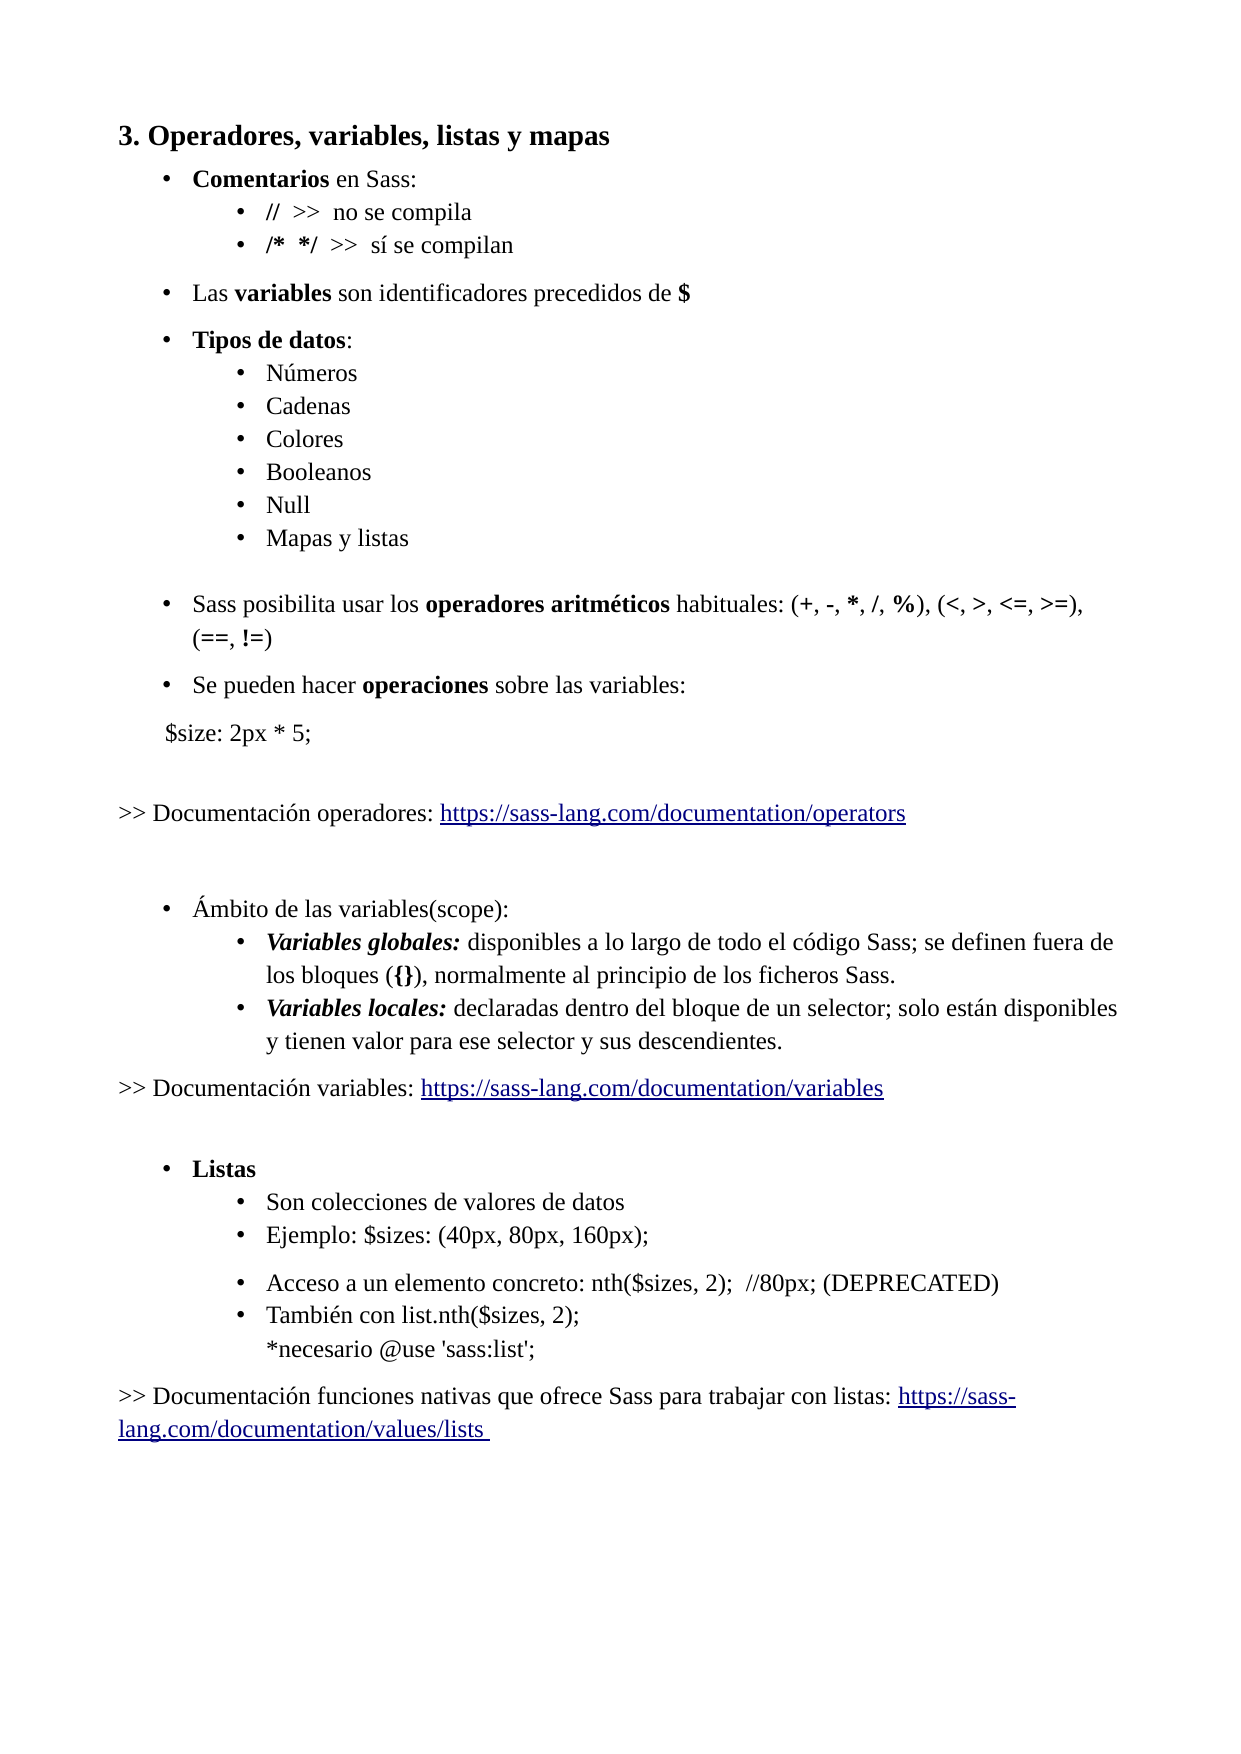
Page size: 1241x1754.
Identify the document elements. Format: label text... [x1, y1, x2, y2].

list Colores [236, 424, 1122, 453]
list Tipos de datos: [162, 325, 1122, 354]
list Se pueden hacer operaciones sobre las variables: [162, 670, 1122, 699]
list También con list.nth($sizes, 2); *necesario @use 'sass:list'; [236, 1301, 1122, 1362]
list Números [236, 358, 1122, 387]
list Variables globales: disponibles a lo largo de todo el código Sass; se definen fuera de los bloques ({}), normalmente al principio de los ficheros Sass. [236, 927, 1122, 988]
text $size: 2px * 5; [165, 718, 1122, 747]
list Booleanos [236, 457, 1122, 486]
list Son colecciones de valores de datos [236, 1187, 1122, 1216]
list Variables locales: declaradas dentro del bloque de un selector; solo están disponibles y tienen valor para ese selector y sus descendientes. [236, 993, 1122, 1054]
list /* */ >> sí se compilan [236, 230, 1122, 259]
text >> Documentación variables: https://sass-lang.com/documentation/variables [118, 1073, 1122, 1102]
list Null [236, 491, 1122, 519]
list Ejemplo: $sizes: (40px, 80px, 160px); [236, 1220, 1122, 1249]
list Sass posibilita usar los operadores aritméticos habituales: (+, -, *, /, %), (<, >, <=, >=), (==, !=) [162, 589, 1122, 651]
list Comentarios en Sass: [162, 164, 1122, 193]
list Las variables son identificadores precedidos de $ [162, 278, 1122, 307]
list // >> no se compila [236, 197, 1122, 226]
list Acceso a un elemento concreto: nth($sizes, 2); //80px; (DEPRECATED) [236, 1268, 1122, 1296]
list Listas [162, 1154, 1122, 1183]
list Mapas y listas [236, 523, 1122, 552]
list Cadenas [236, 391, 1122, 420]
subtitle 3. Operadores, variables, listas y mapas [118, 118, 1122, 152]
list Ámbito de las variables(scope): [162, 894, 1122, 922]
text >> Documentación operadores: https://sass-lang.com/documentation/operators [118, 798, 1122, 827]
text >> Documentación funciones nativas que ofrece Sass para trabajar con listas: https://sass-lang.com/documentation/values/lists [118, 1381, 1122, 1443]
